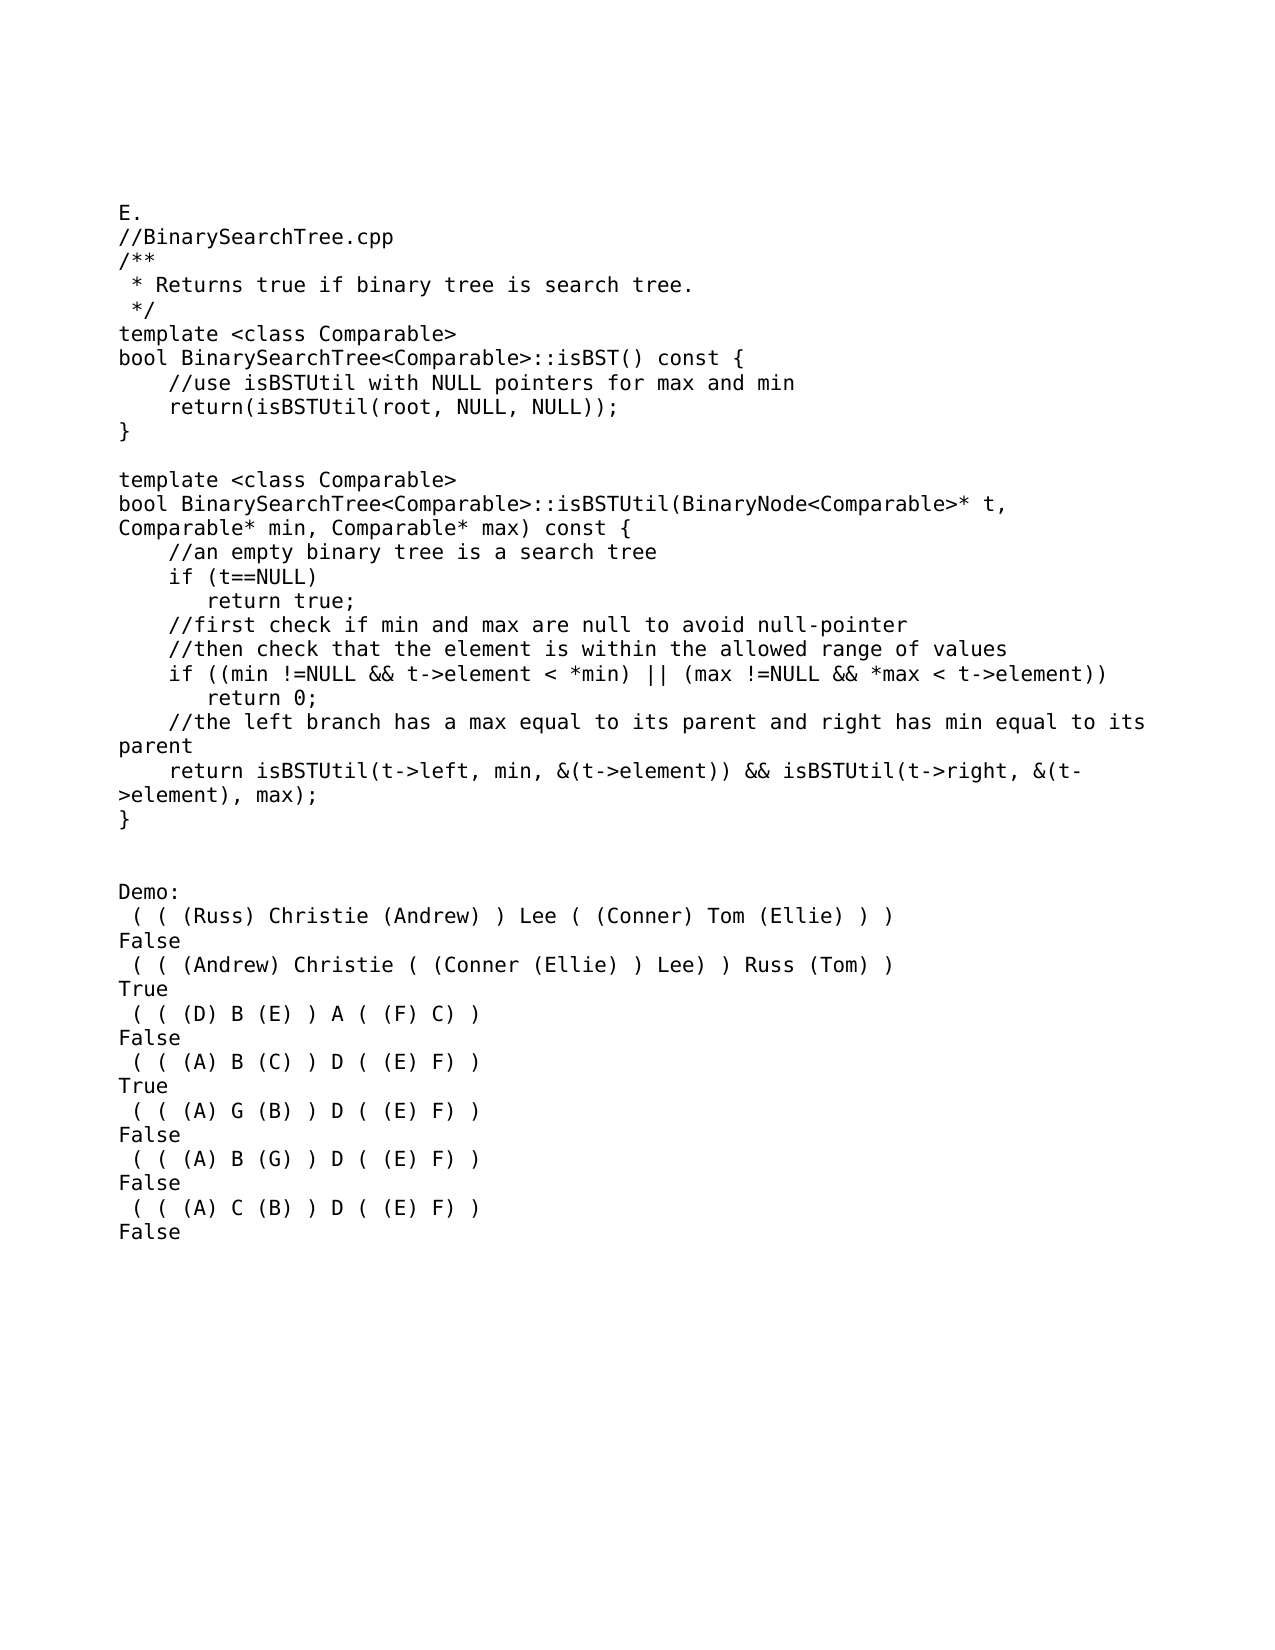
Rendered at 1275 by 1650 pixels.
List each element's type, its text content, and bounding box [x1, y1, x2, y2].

text ( ( (D) B (E) ) A ( (F) C) ) [118, 1002, 1157, 1026]
text Demo: [118, 880, 1157, 904]
text */ [118, 298, 1157, 322]
text False [118, 1026, 1157, 1050]
text template <class Comparable> [118, 322, 1157, 346]
text ( ( (A) B (C) ) D ( (E) F) ) [118, 1050, 1157, 1074]
text } [118, 419, 1157, 443]
text //an empty binary tree is a search tree [118, 540, 1157, 565]
text template <class Comparable> [118, 468, 1157, 492]
text bool BinarySearchTree<Comparable>::isBST() const { [118, 346, 1157, 371]
text return true; [118, 589, 1157, 613]
text if (t==NULL) [118, 565, 1157, 589]
text //then check that the element is within the allowed range of values [118, 637, 1157, 662]
text //use isBSTUtil with NULL pointers for max and min [118, 371, 1157, 395]
text False [118, 1123, 1157, 1147]
text bool BinarySearchTree<Comparable>::isBSTUtil(BinaryNode<Comparable>* t, Comparable* min, Comparable* max) const { [118, 492, 1157, 540]
text True [118, 977, 1157, 1002]
text //first check if min and max are null to avoid null-pointer [118, 613, 1157, 637]
text ( ( (A) B (G) ) D ( (E) F) ) [118, 1147, 1157, 1171]
text False [118, 929, 1157, 953]
text //BinarySearchTree.cpp [118, 225, 1157, 249]
text E. [118, 201, 1157, 225]
text ( ( (A) C (B) ) D ( (E) F) ) [118, 1196, 1157, 1220]
text False [118, 1220, 1157, 1244]
text if ((min !=NULL && t->element < *min) || (max !=NULL && *max < t->element)) [118, 662, 1157, 686]
text ( ( (Andrew) Christie ( (Conner (Ellie) ) Lee) ) Russ (Tom) ) [118, 953, 1157, 977]
text ( ( (A) G (B) ) D ( (E) F) ) [118, 1099, 1157, 1123]
text True [118, 1074, 1157, 1099]
text False [118, 1171, 1157, 1196]
text } [118, 807, 1157, 832]
text /** [118, 249, 1157, 273]
text return 0; [118, 686, 1157, 710]
text //the left branch has a max equal to its parent and right has min equal to its parent [118, 710, 1157, 759]
text * Returns true if binary tree is search tree. [118, 273, 1157, 298]
text return isBSTUtil(t->left, min, &(t->element)) && isBSTUtil(t->right, &(t->element), max); [118, 759, 1157, 807]
text return(isBSTUtil(root, NULL, NULL)); [118, 395, 1157, 419]
text ( ( (Russ) Christie (Andrew) ) Lee ( (Conner) Tom (Ellie) ) ) [118, 904, 1157, 929]
